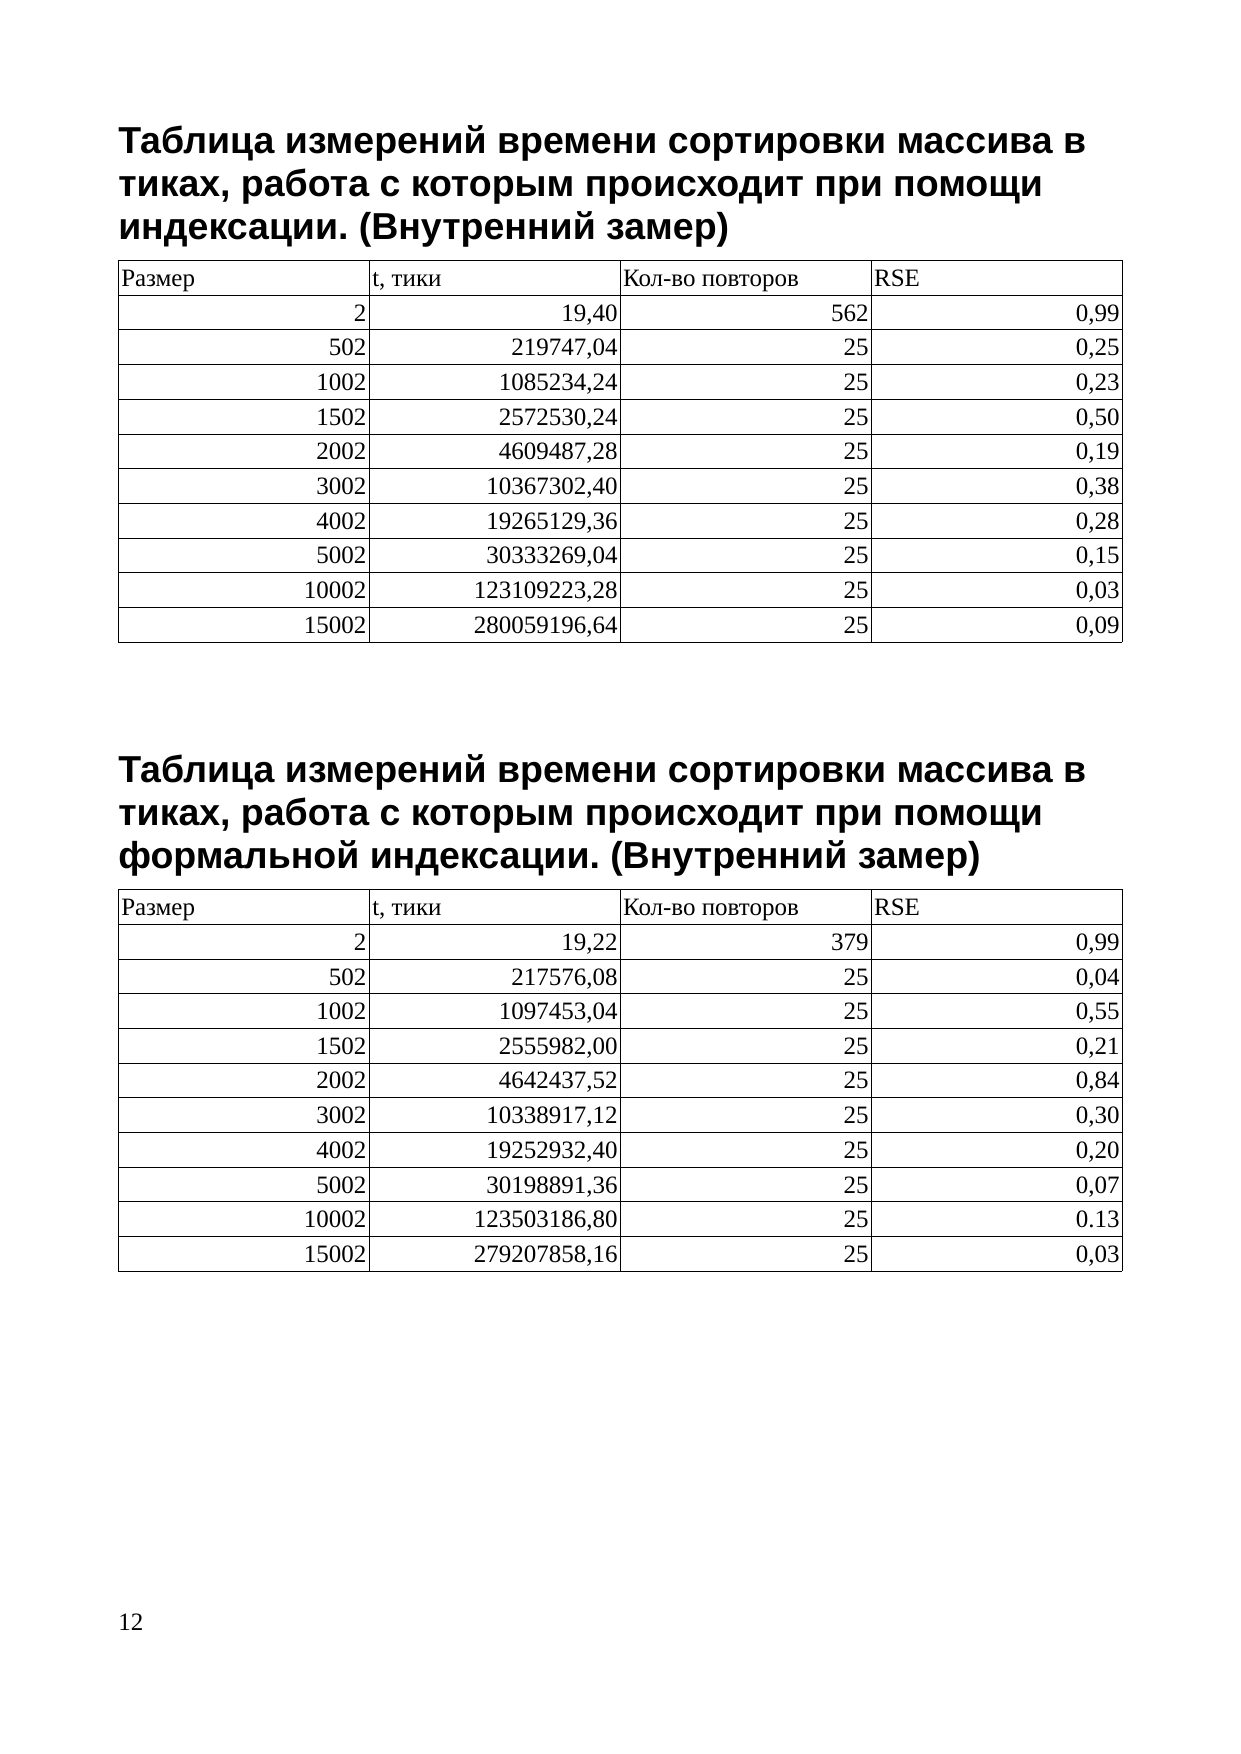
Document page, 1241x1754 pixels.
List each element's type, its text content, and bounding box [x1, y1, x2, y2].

table_cell 3002 [119, 1098, 369, 1132]
table_header Размер [119, 261, 369, 295]
table_cell 0,04 [872, 960, 1122, 993]
table_cell 19,22 [370, 925, 620, 958]
table_cell 19265129,36 [370, 504, 620, 537]
table_cell 25 [621, 504, 871, 537]
table_cell 25 [621, 400, 871, 433]
table_cell 25 [621, 1064, 871, 1097]
table_cell 25 [621, 365, 871, 399]
table_cell 2 [119, 925, 369, 958]
table_cell 0.13 [872, 1202, 1122, 1236]
table_cell 5002 [119, 1168, 369, 1201]
table_cell 25 [621, 1202, 871, 1236]
table_cell 0,09 [872, 608, 1122, 642]
table_cell 30333269,04 [370, 539, 620, 572]
table_cell 25 [621, 1168, 871, 1201]
table_cell 30198891,36 [370, 1168, 620, 1201]
table_cell 25 [621, 435, 871, 468]
table_cell 25 [621, 539, 871, 572]
table_cell 25 [621, 1098, 871, 1132]
subtitle Таблица измерений времени сортировки массива в тиках, работа с которым происходит при помощи индексации. (Внутренний замер) [118, 118, 1122, 247]
table_cell 15002 [119, 1237, 369, 1271]
table_cell 25 [621, 469, 871, 503]
table_cell 0,21 [872, 1029, 1122, 1063]
table_cell 25 [621, 960, 871, 993]
table_cell 15002 [119, 608, 369, 642]
table_cell 1002 [119, 994, 369, 1028]
table_cell 0,03 [872, 1237, 1122, 1271]
table_header RSE [872, 890, 1122, 924]
table_cell 25 [621, 1237, 871, 1271]
table_cell 0,23 [872, 365, 1122, 399]
table_cell 19252932,40 [370, 1133, 620, 1167]
table_header t, тики [370, 890, 620, 924]
table_cell 562 [621, 296, 871, 329]
table_cell 1085234,24 [370, 365, 620, 399]
table_header RSE [872, 261, 1122, 295]
table_cell 1502 [119, 1029, 369, 1063]
table_cell 4002 [119, 1133, 369, 1167]
table_cell 25 [621, 1029, 871, 1063]
table_cell 0,19 [872, 435, 1122, 468]
table_cell 4609487,28 [370, 435, 620, 468]
table_cell 0,38 [872, 469, 1122, 503]
subtitle Таблица измерений времени сортировки массива в тиках, работа с которым происходит при помощи формальной индексации. (Внутренний замер) [118, 747, 1122, 877]
table_cell 0,03 [872, 573, 1122, 607]
table_cell 217576,08 [370, 960, 620, 993]
table_cell 2555982,00 [370, 1029, 620, 1063]
table_header Размер [119, 890, 369, 924]
table_cell 0,99 [872, 925, 1122, 958]
table_cell 379 [621, 925, 871, 958]
table_cell 10338917,12 [370, 1098, 620, 1132]
table_cell 1002 [119, 365, 369, 399]
table_cell 0,28 [872, 504, 1122, 537]
table_cell 279207858,16 [370, 1237, 620, 1271]
table_cell 0,55 [872, 994, 1122, 1028]
table_cell 19,40 [370, 296, 620, 329]
table_cell 10002 [119, 573, 369, 607]
table_header Кол-во повторов [621, 261, 871, 295]
table_cell 0,07 [872, 1168, 1122, 1201]
table_cell 1097453,04 [370, 994, 620, 1028]
table_cell 0,84 [872, 1064, 1122, 1097]
table_cell 0,99 [872, 296, 1122, 329]
table_cell 25 [621, 608, 871, 642]
table_cell 2002 [119, 1064, 369, 1097]
table_cell 4002 [119, 504, 369, 537]
table_cell 502 [119, 960, 369, 993]
table_cell 219747,04 [370, 330, 620, 364]
table_cell 4642437,52 [370, 1064, 620, 1097]
table_cell 2 [119, 296, 369, 329]
table_cell 25 [621, 330, 871, 364]
table_cell 0,25 [872, 330, 1122, 364]
table_cell 5002 [119, 539, 369, 572]
table_cell 2002 [119, 435, 369, 468]
table_cell 1502 [119, 400, 369, 433]
table_cell 123503186,80 [370, 1202, 620, 1236]
table_cell 0,15 [872, 539, 1122, 572]
table_cell 280059196,64 [370, 608, 620, 642]
table_cell 0,20 [872, 1133, 1122, 1167]
table_header t, тики [370, 261, 620, 295]
table_header Кол-во повторов [621, 890, 871, 924]
table_cell 502 [119, 330, 369, 364]
table_cell 10002 [119, 1202, 369, 1236]
table_cell 123109223,28 [370, 573, 620, 607]
table_cell 25 [621, 994, 871, 1028]
table_cell 2572530,24 [370, 400, 620, 433]
table_cell 25 [621, 573, 871, 607]
table_cell 0,50 [872, 400, 1122, 433]
table_cell 0,30 [872, 1098, 1122, 1132]
table_cell 3002 [119, 469, 369, 503]
table_cell 10367302,40 [370, 469, 620, 503]
table_cell 25 [621, 1133, 871, 1167]
